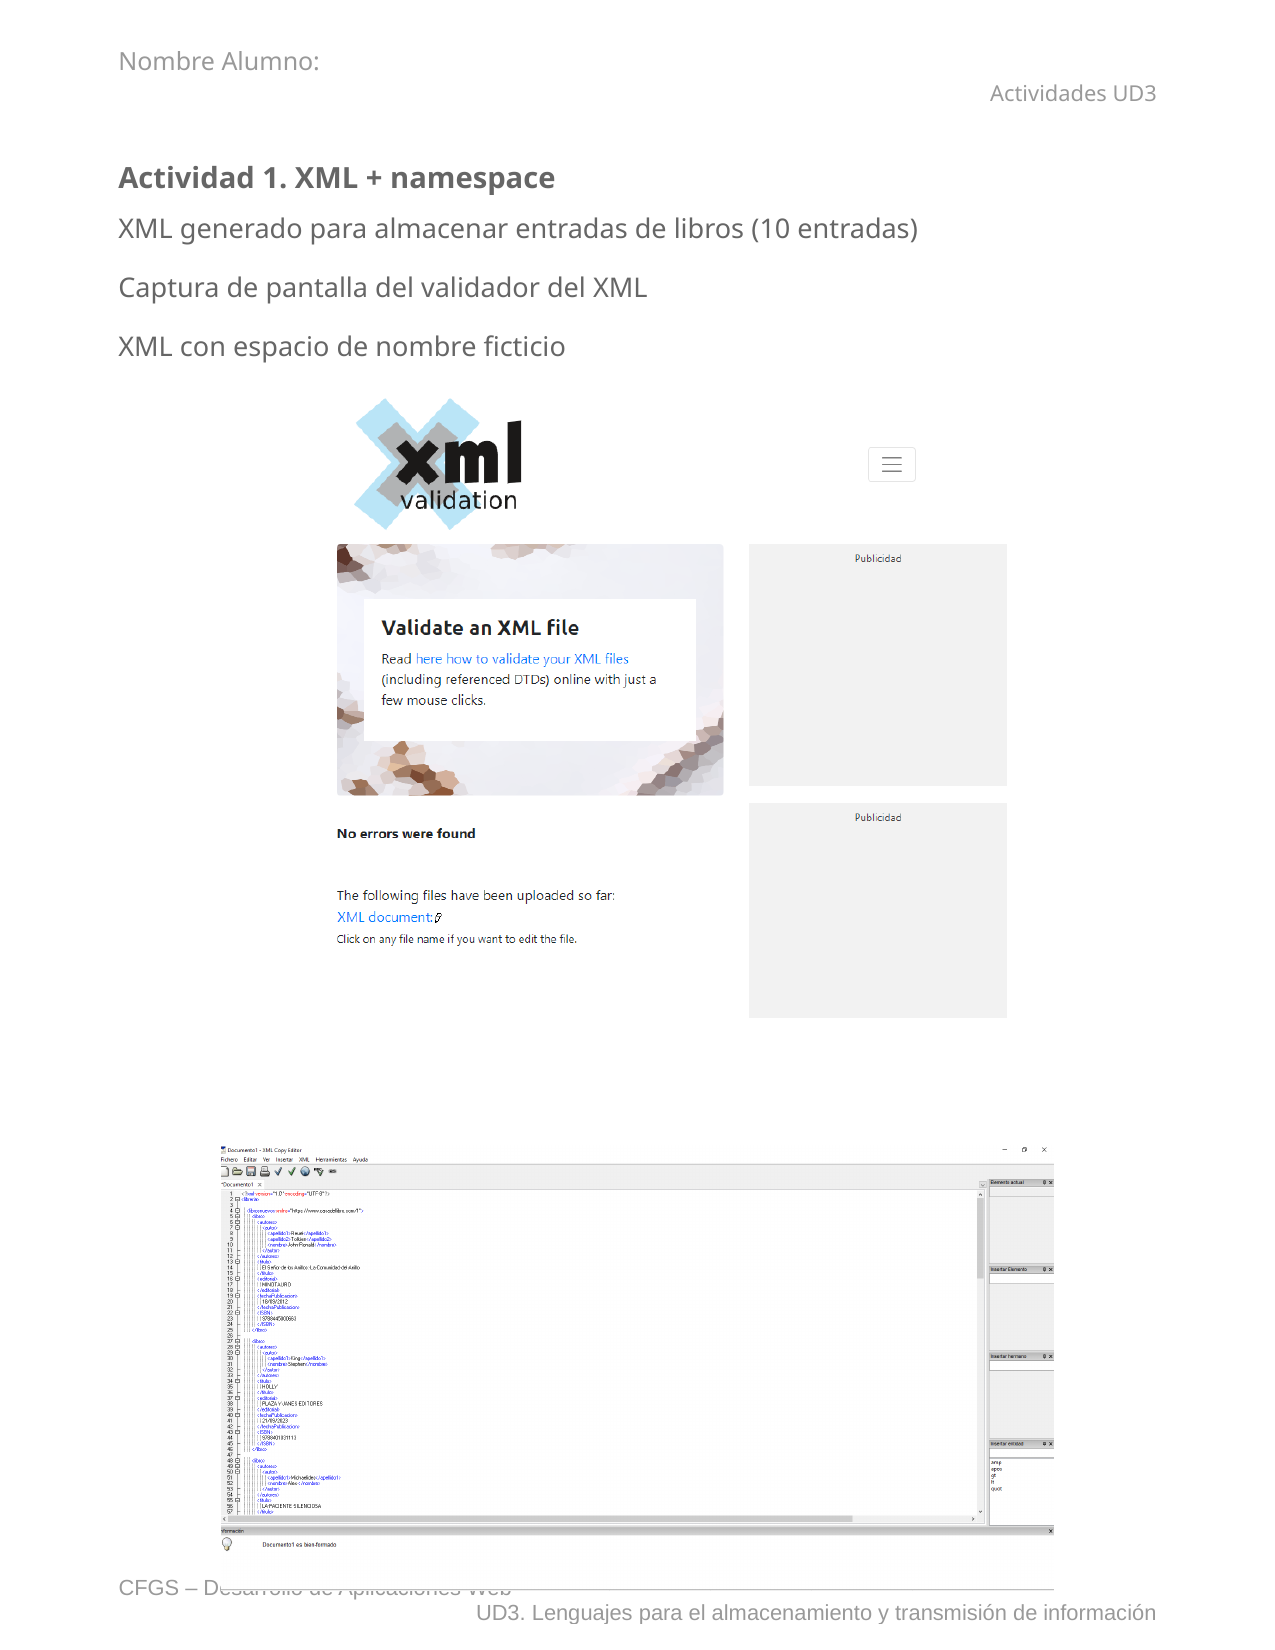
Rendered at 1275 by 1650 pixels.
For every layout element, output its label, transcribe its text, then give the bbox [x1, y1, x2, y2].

picture [246, 386, 1029, 1139]
text XML generado para almacenar entradas de libros (10 entradas) [118, 210, 1157, 247]
subtitle Actividad 1. XML + namespace [118, 158, 1157, 197]
picture [221, 1145, 1054, 1591]
text Captura de pantalla del validador del XML [118, 269, 1157, 306]
text XML con espacio de nombre ficticio [118, 327, 1157, 364]
